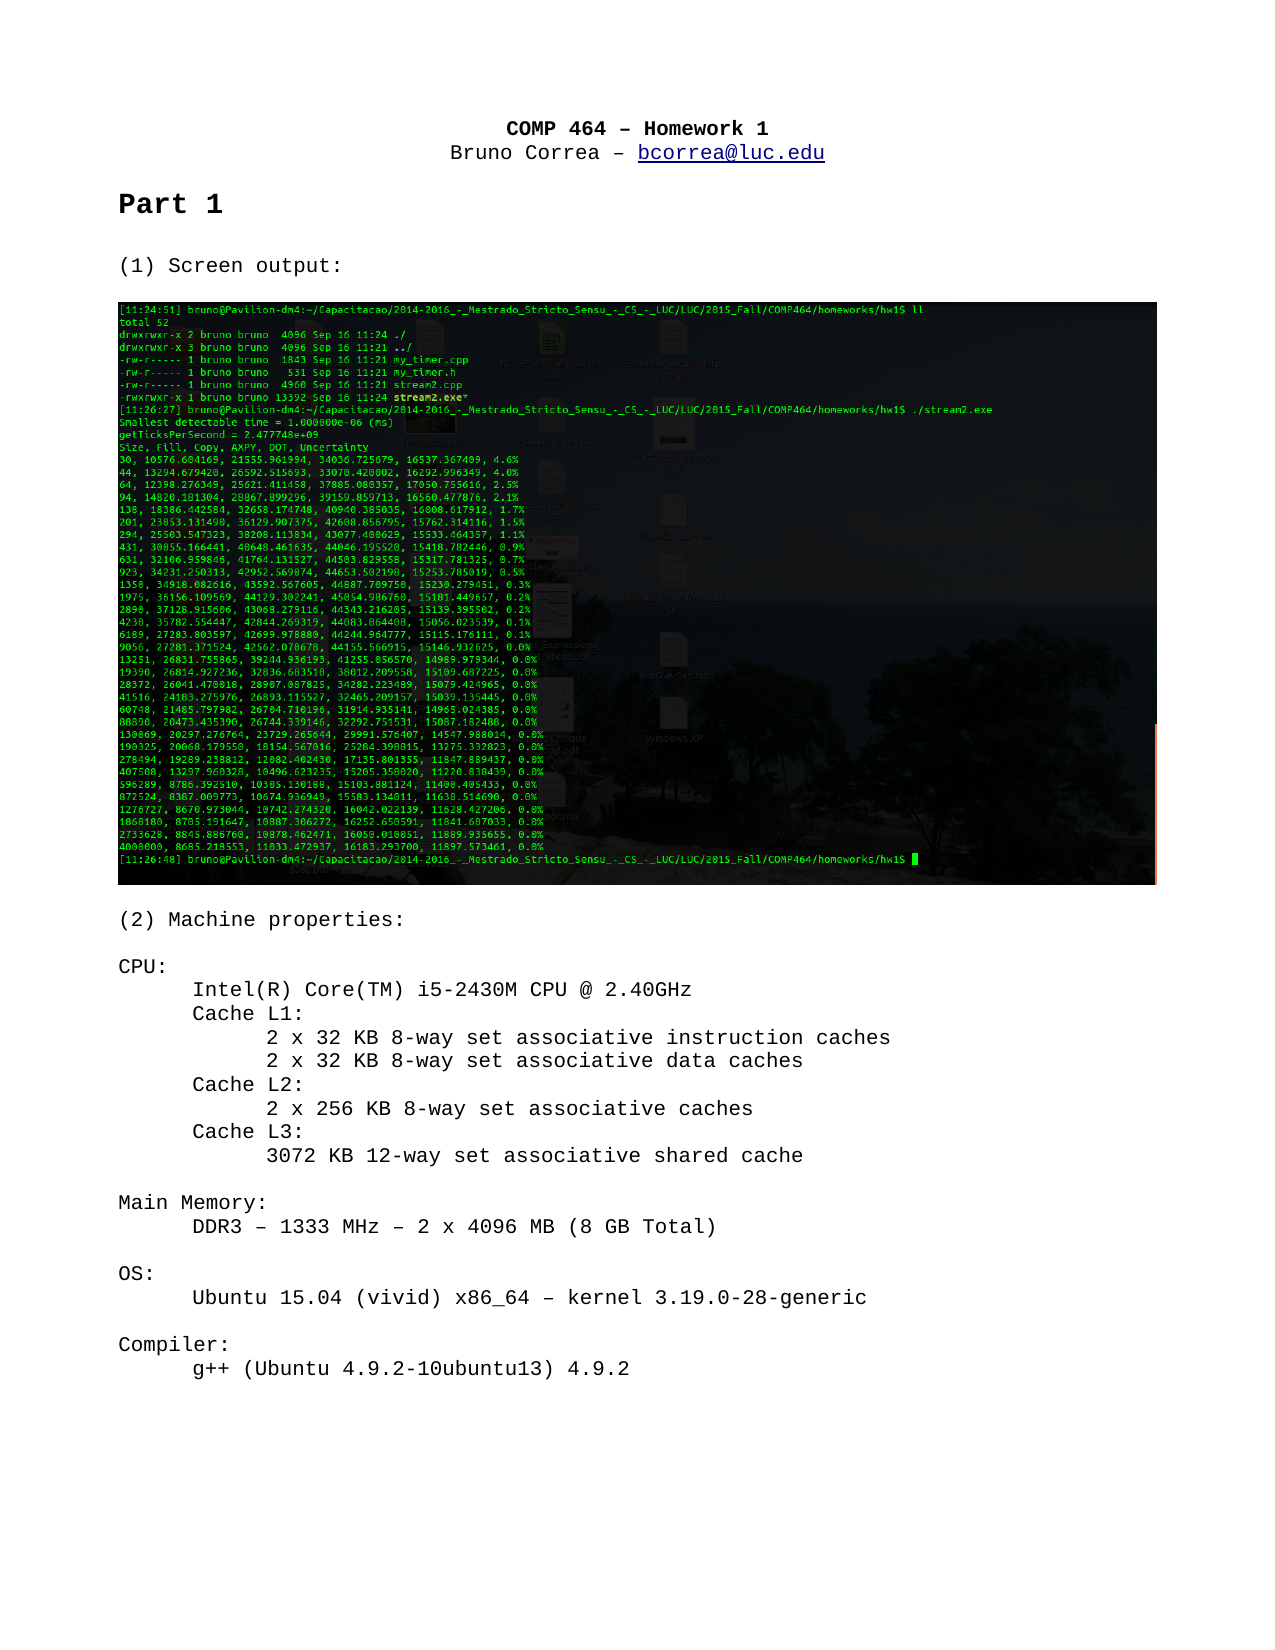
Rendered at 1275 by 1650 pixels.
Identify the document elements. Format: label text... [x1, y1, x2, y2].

text 2 x 32 KB 8-way set associative instruction caches [266, 1027, 1157, 1050]
text Cache L3: [192, 1121, 1157, 1145]
text Main Memory: [118, 1192, 1157, 1216]
text OS: [118, 1263, 1157, 1287]
text Intel(R) Core(TM) i5-2430M CPU @ 2.40GHz [118, 979, 1157, 1003]
text g++ (Ubuntu 4.9.2-10ubuntu13) 4.9.2 [118, 1358, 1157, 1381]
text 2 x 32 KB 8-way set associative data caches [266, 1050, 1157, 1074]
text Part 1 [118, 189, 1157, 222]
text 2 x 256 KB 8-way set associative caches [266, 1098, 1157, 1121]
text Bruno Correa – bcorrea@luc.edu [118, 142, 1157, 165]
text CPU: [118, 956, 1157, 979]
text Cache L2: [192, 1074, 1157, 1098]
text (2) Machine properties: [118, 908, 1157, 932]
text (1) Screen output: [118, 255, 1157, 279]
text Compiler: [118, 1334, 1157, 1358]
text COMP 464 – Homework 1 [118, 118, 1157, 142]
text DDR3 – 1333 MHz – 2 x 4096 MB (8 GB Total) [192, 1216, 1157, 1239]
text 3072 KB 12-way set associative shared cache [118, 1145, 1157, 1169]
text Ubuntu 15.04 (vivid) x86_64 – kernel 3.19.0-28-generic [118, 1287, 1157, 1311]
text Cache L1: [118, 1003, 1157, 1027]
picture [118, 302, 1157, 885]
